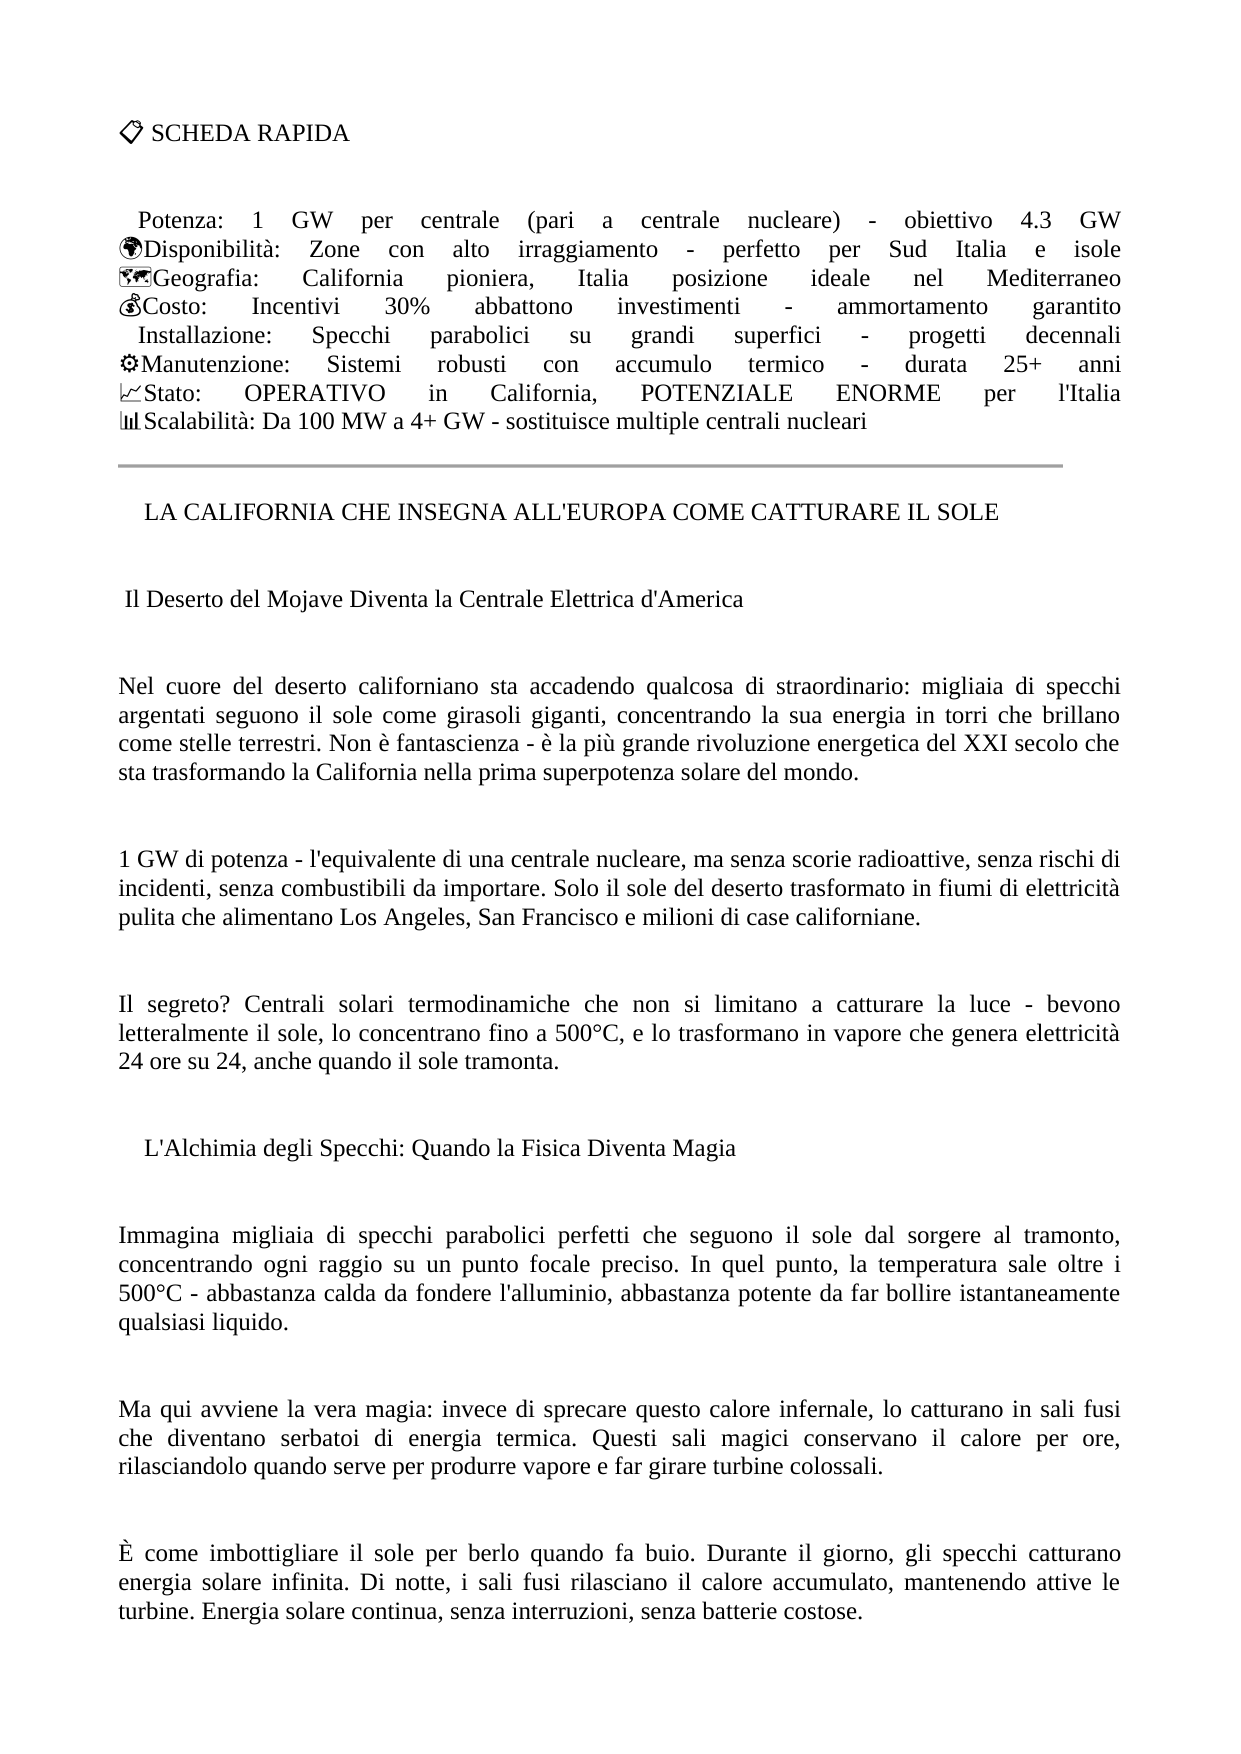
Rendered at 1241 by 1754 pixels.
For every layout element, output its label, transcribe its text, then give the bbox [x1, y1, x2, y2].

subtitle 🔥 L'Alchimia degli Specchi: Quando la Fisica Diventa Magia [118, 1133, 1122, 1162]
text Il segreto? Centrali solari termodinamiche che non si limitano a catturare la luce - bevono letteralmente il sole, lo concentrano fino a 500°C, e lo trasformano in vapore che genera elettricità 24 ore su 24, anche quando il sole tramonta. [118, 989, 1122, 1075]
text Nel cuore del deserto californiano sta accadendo qualcosa di straordinario: migliaia di specchi argentati seguono il sole come girasoli giganti, concentrando la sua energia in torri che brillano come stelle terrestri. Non è fantascienza - è la più grande rivoluzione energetica del XXI secolo che sta trasformando la California nella prima superpotenza solare del mondo. [118, 671, 1122, 786]
subtitle 📋 SCHEDA RAPIDA [118, 118, 1122, 147]
text Immagina migliaia di specchi parabolici perfetti che seguono il sole dal sorgere al tramonto, concentrando ogni raggio su un punto focale preciso. In quel punto, la temperatura sale oltre i 500°C - abbastanza calda da fondere l'alluminio, abbastanza potente da far bollire istantaneamente qualsiasi liquido. [118, 1221, 1122, 1336]
subtitle 🏜️ Il Deserto del Mojave Diventa la Centrale Elettrica d'America [118, 584, 1122, 613]
text 🔋Potenza: 1 GW per centrale (pari a centrale nucleare) - obiettivo 4.3 GW 🌍Disponibilità: Zone con alto irraggiamento - perfetto per Sud Italia e isole 🗺️Geografia: California pioniera, Italia posizione ideale nel Mediterraneo 💰Costo: Incentivi 30% abbattono investimenti - ammortamento garantito 🔧Installazione: Specchi parabolici su grandi superfici - progetti decennali ⚙️Manutenzione: Sistemi robusti con accumulo termico - durata 25+ anni 📈Stato: OPERATIVO in California, POTENZIALE ENORME per l'Italia 📊Scalabilità: Da 100 MW a 4+ GW - sostituisce multiple centrali nucleari [118, 205, 1122, 435]
text 1 GW di potenza - l'equivalente di una centrale nucleare, ma senza scorie radioattive, senza rischi di incidenti, senza combustibili da importare. Solo il sole del deserto trasformato in fiumi di elettricità pulita che alimentano Los Angeles, San Francisco e milioni di case californiane. [118, 844, 1122, 931]
subtitle 📖 LA CALIFORNIA CHE INSEGNA ALL'EUROPA COME CATTURARE IL SOLE [118, 497, 1122, 526]
text È come imbottigliare il sole per berlo quando fa buio. Durante il giorno, gli specchi catturano energia solare infinita. Di notte, i sali fusi rilasciano il calore accumulato, mantenendo attive le turbine. Energia solare continua, senza interruzioni, senza batterie costose. [118, 1538, 1122, 1625]
text Ma qui avviene la vera magia: invece di sprecare questo calore infernale, lo catturano in sali fusi che diventano serbatoi di energia termica. Questi sali magici conservano il calore per ore, rilasciandolo quando serve per produrre vapore e far girare turbine colossali. [118, 1394, 1122, 1480]
